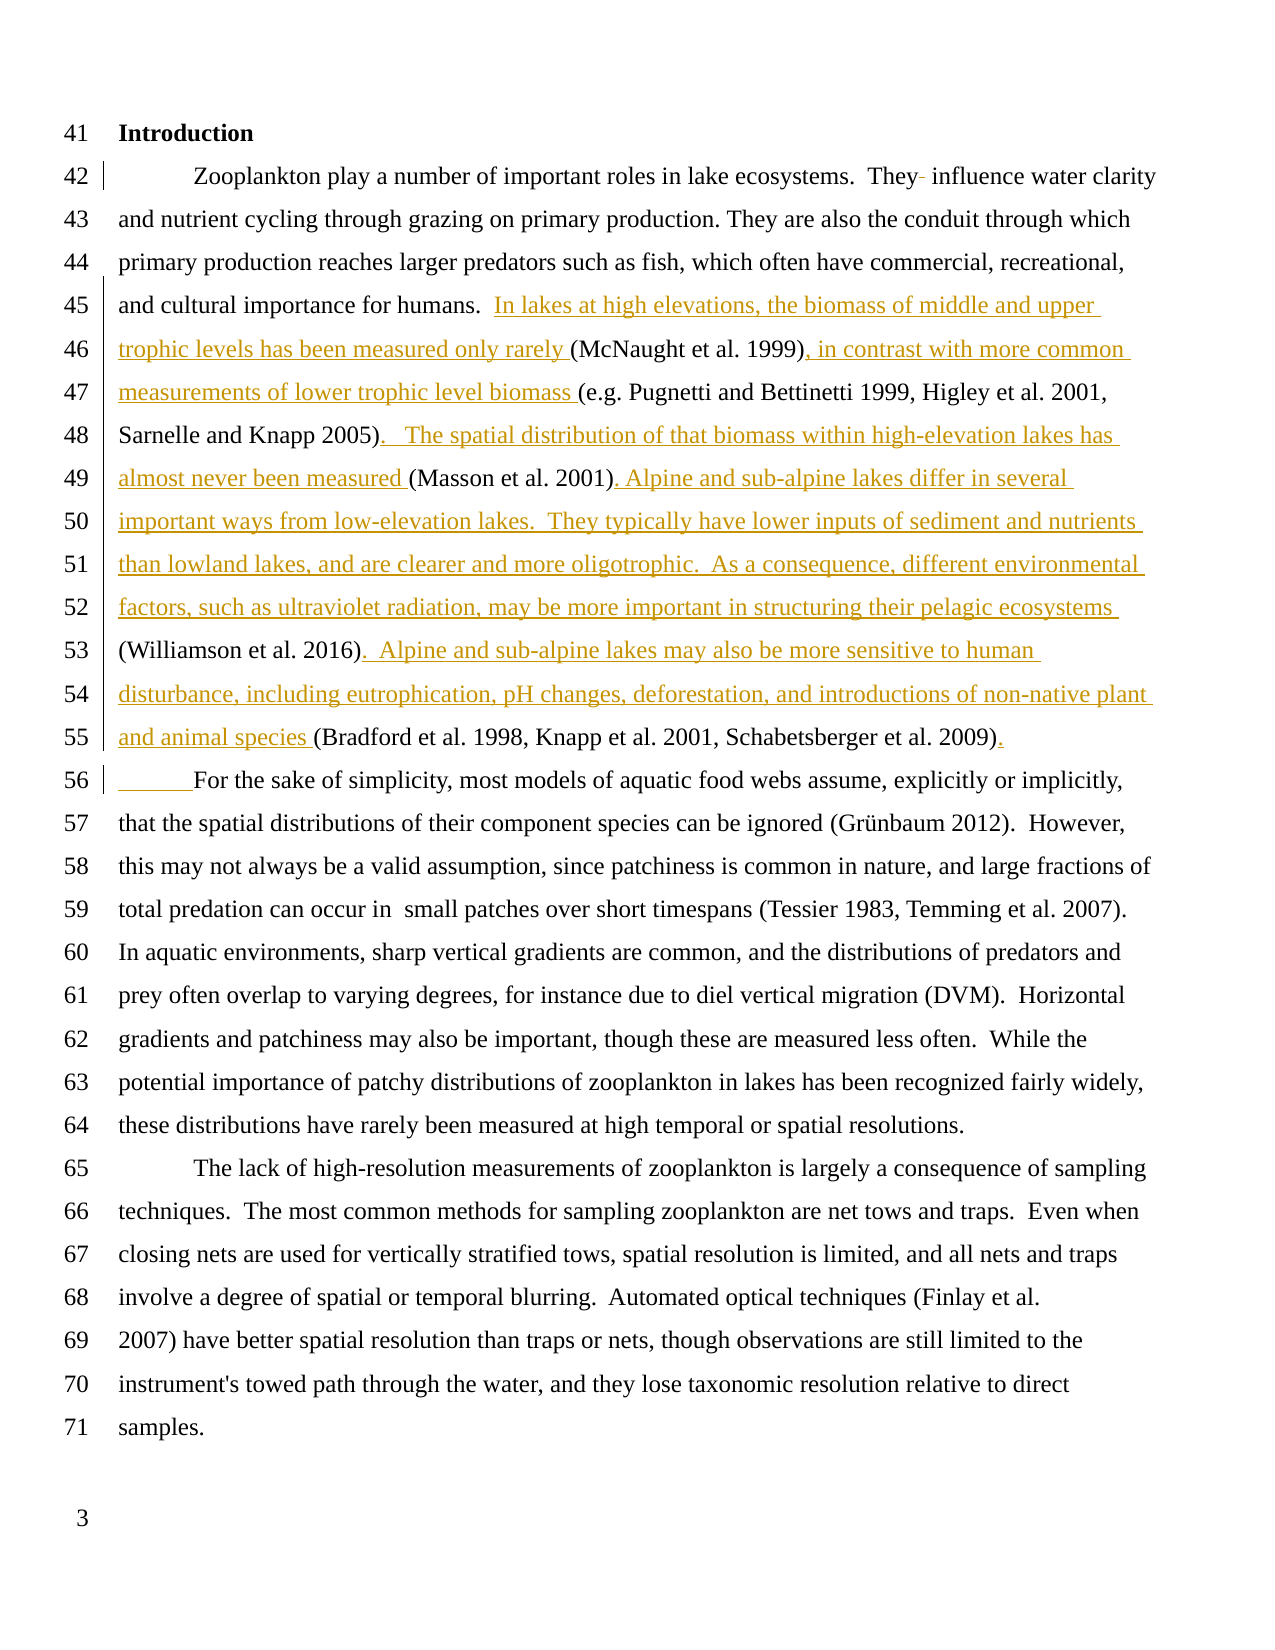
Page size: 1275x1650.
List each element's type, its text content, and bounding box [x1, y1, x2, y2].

text Zooplankton play a number of important roles in lake ecosystems. They influence water clarity and nutrient cycling through grazing on primary production. They are also the conduit through which primary production reaches larger predators such as fish, which often have commercial, recreational, and cultural importance for humans. In lakes at high elevations, the biomass of middle and upper trophic levels has been measured only rarely (McNaught et al. 1999)⁠, in contrast with more common measurements of lower trophic level biomass (e.g. Pugnetti and Bettinetti 1999, Higley et al. 2001, Sarnelle and Knapp 2005)⁠. The spatial distribution of that biomass within high-elevation lakes has almost never been measured (Masson et al. 2001)⁠. Alpine and sub-alpine lakes differ in several important ways from low-elevation lakes. They typically have lower inputs of sediment and nutrients than lowland lakes, and are clearer and more oligotrophic. As a consequence, different environmental factors, such as ultraviolet radiation, may be more important in structuring their pelagic ecosystems (Williamson et al. 2016)⁠. Alpine and sub-alpine lakes may also be more sensitive to human disturbance, including eutrophication, pH changes, deforestation, and introductions of non-native plant and animal species (Bradford et al. 1998, Knapp et al. 2001, Schabetsberger et al. 2009)⁠. [118, 161, 1157, 751]
text The lack of high-resolution measurements of zooplankton is largely a consequence of sampling techniques. The most common methods for sampling zooplankton are net tows and traps. Even when closing nets are used for vertically stratified tows, spatial resolution is limited, and all nets and traps involve a degree of spatial or temporal blurring. Automated optical techniques (Finlay et al. 2007)⁠ have better spatial resolution than traps or nets, though observations are still limited to the instrument's towed path through the water, and they lose taxonomic resolution relative to direct samples. [118, 1153, 1157, 1441]
text For the sake of simplicity, most models of aquatic food webs assume, explicitly or implicitly, that the spatial distributions of their component species can be ignored (Grünbaum 2012)⁠. However, this may not always be a valid assumption, since patchiness is common in nature, and large fractions of total predation can occur in small patches over short timespans (Tessier 1983, Temming et al. 2007)⁠. In aquatic environments, sharp vertical gradients are common, and the distributions of predators and prey often overlap to varying degrees, for instance due to diel vertical migration (DVM). Horizontal gradients and patchiness may also be important, though these are measured less often. While the potential importance of patchy distributions of zooplankton in lakes has been recognized fairly widely, these distributions have rarely been measured at high temporal or spatial resolutions. [118, 765, 1157, 1139]
text Introduction [118, 118, 1157, 147]
